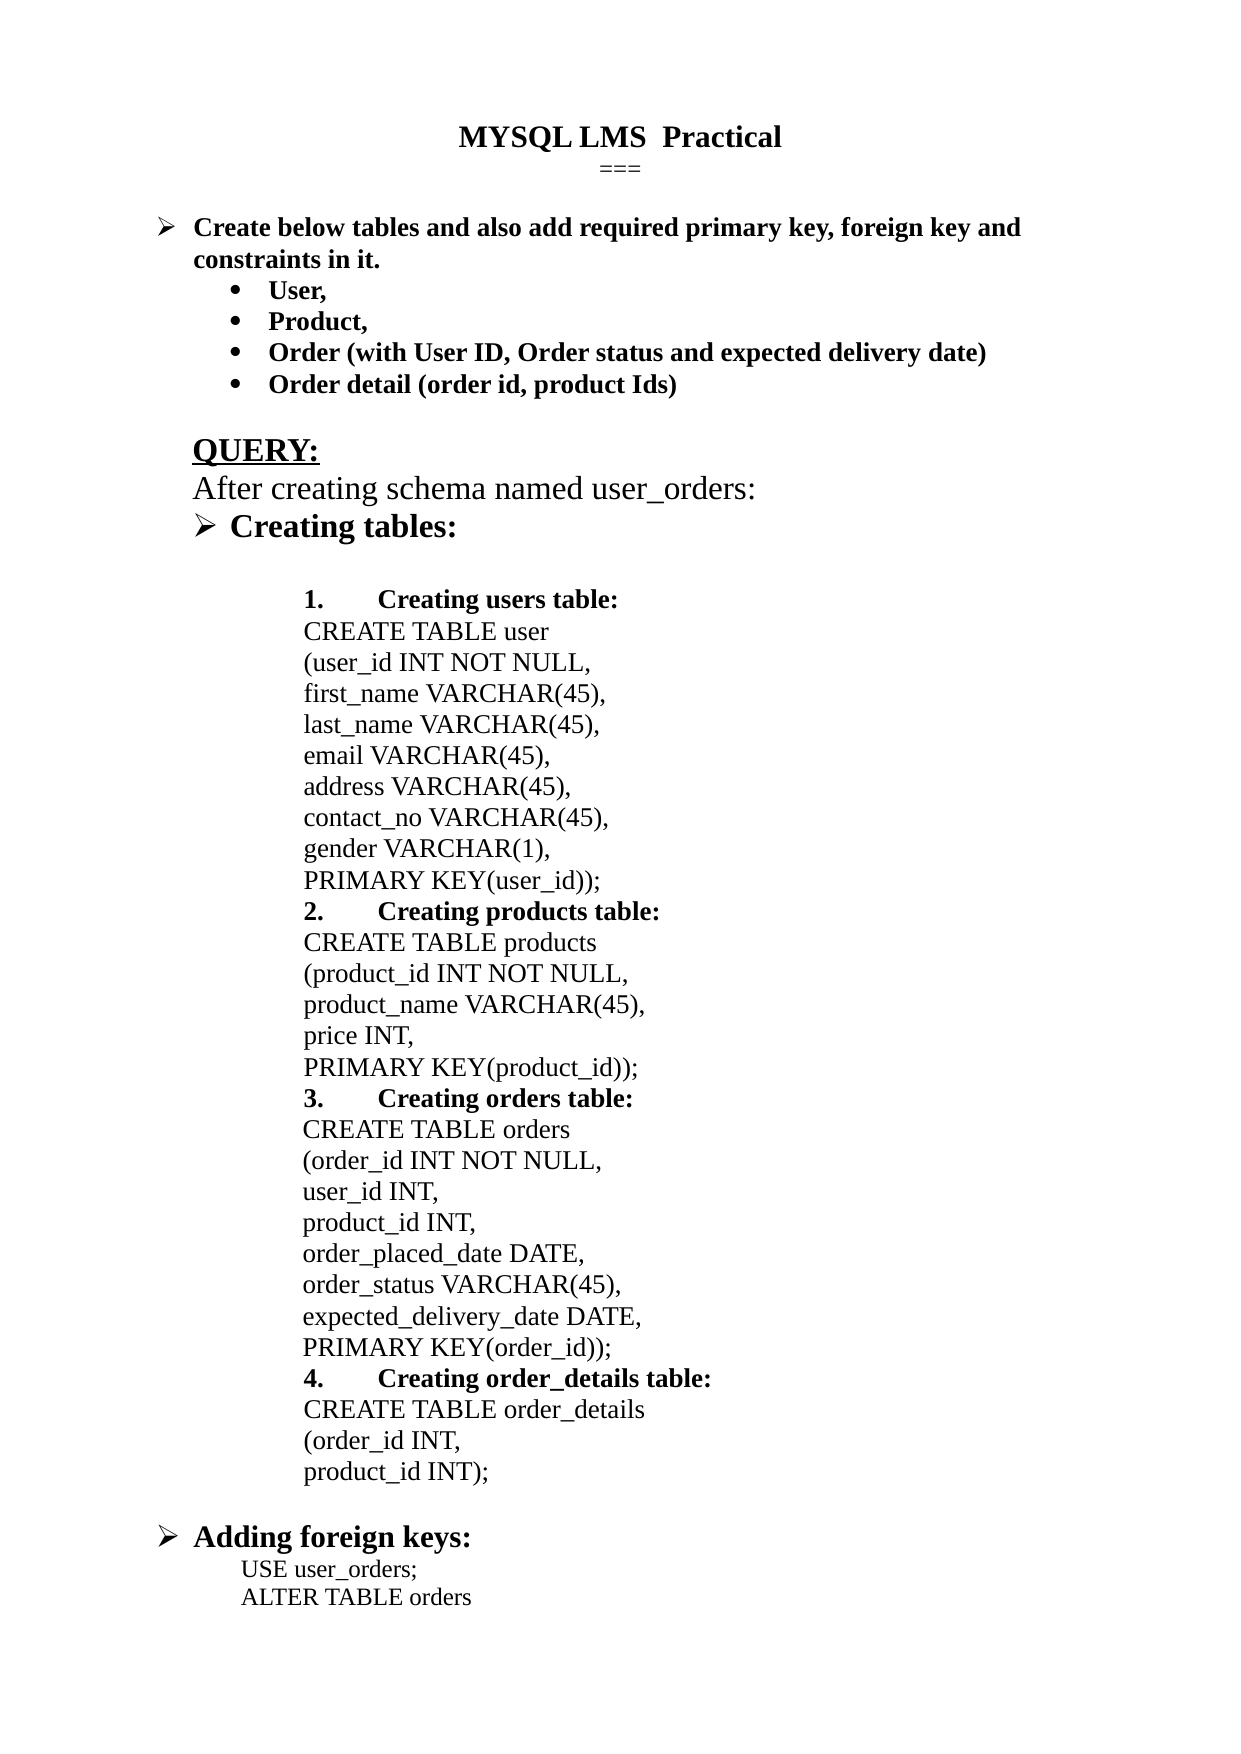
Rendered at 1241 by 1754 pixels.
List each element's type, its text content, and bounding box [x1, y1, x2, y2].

list Adding foreign keys: [156, 1518, 1122, 1554]
text product_id INT); [303, 1456, 1122, 1487]
text (user_id INT NOT NULL, [303, 646, 1122, 677]
text first_name VARCHAR(45), [303, 677, 1122, 708]
text CREATE TABLE orders [302, 1113, 1122, 1144]
text CREATE TABLE user [303, 614, 1122, 646]
list Creating users table: [303, 583, 1122, 614]
list Creating tables: [192, 507, 1122, 545]
text QUERY: [192, 430, 1122, 468]
text === [118, 154, 1122, 183]
text PRIMARY KEY(product_id)); [303, 1051, 1122, 1082]
text CREATE TABLE order_details [303, 1393, 1122, 1424]
list User, [231, 274, 1122, 305]
text email VARCHAR(45), [303, 739, 1122, 770]
text user_id INT, [302, 1175, 1122, 1206]
list Creating orders table: [303, 1082, 1122, 1113]
text contact_no VARCHAR(45), [303, 801, 1122, 833]
text price INT, [303, 1019, 1122, 1051]
list Creating order_details table: [303, 1362, 1122, 1393]
text expected_delivery_date DATE, [302, 1300, 1122, 1331]
text MYSQL LMS Practical [118, 118, 1122, 154]
list Order detail (order id, product Ids) [231, 368, 1122, 399]
text (order_id INT, [303, 1424, 1122, 1456]
text PRIMARY KEY(user_id)); [303, 864, 1122, 895]
text last_name VARCHAR(45), [303, 708, 1122, 739]
text order_placed_date DATE, [302, 1237, 1122, 1269]
text CREATE TABLE products [303, 926, 1122, 957]
text (product_id INT NOT NULL, [303, 957, 1122, 988]
list Creating products table: [303, 895, 1122, 926]
text PRIMARY KEY(order_id)); [302, 1331, 1122, 1362]
text address VARCHAR(45), [303, 770, 1122, 801]
text gender VARCHAR(1), [303, 833, 1122, 864]
text ALTER TABLE orders [241, 1582, 1122, 1611]
list Product, [231, 305, 1122, 336]
text (order_id INT NOT NULL, [302, 1144, 1122, 1175]
text order_status VARCHAR(45), [302, 1269, 1122, 1300]
list Create below tables and also add required primary key, foreign key and constraints in it. [156, 212, 1122, 274]
list Order (with User ID, Order status and expected delivery date) [231, 336, 1122, 368]
text USE user_orders; [118, 1554, 1122, 1582]
text After creating schema named user_orders: [192, 468, 1122, 507]
text product_name VARCHAR(45), [303, 988, 1122, 1019]
text product_id INT, [302, 1206, 1122, 1237]
